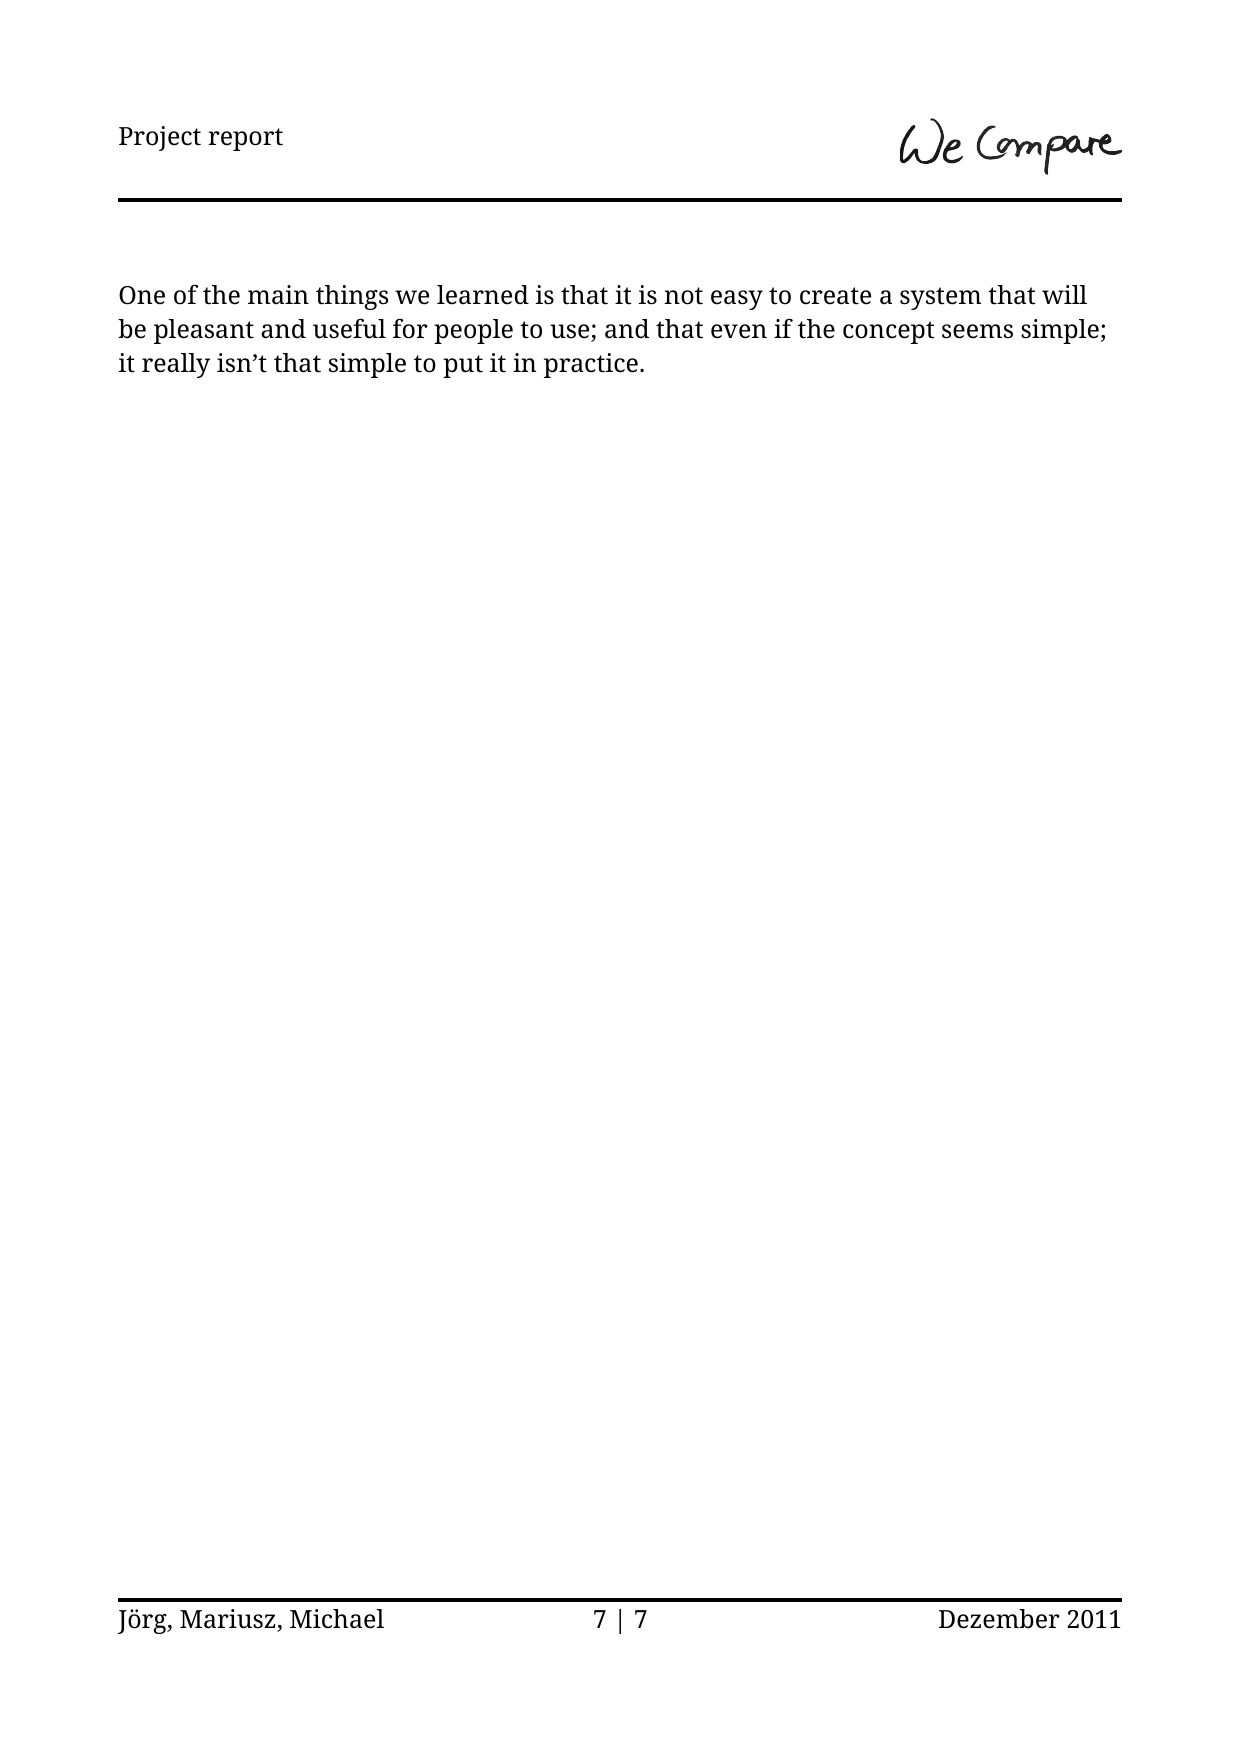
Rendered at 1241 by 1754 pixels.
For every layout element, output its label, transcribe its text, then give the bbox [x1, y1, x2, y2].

picture [899, 118, 1123, 175]
text One of the main things we learned is that it is not easy to create a system that will be pleasant and useful for people to use; and that even if the concept seems simple; it really isn’t that simple to put it in practice. [118, 277, 1122, 380]
